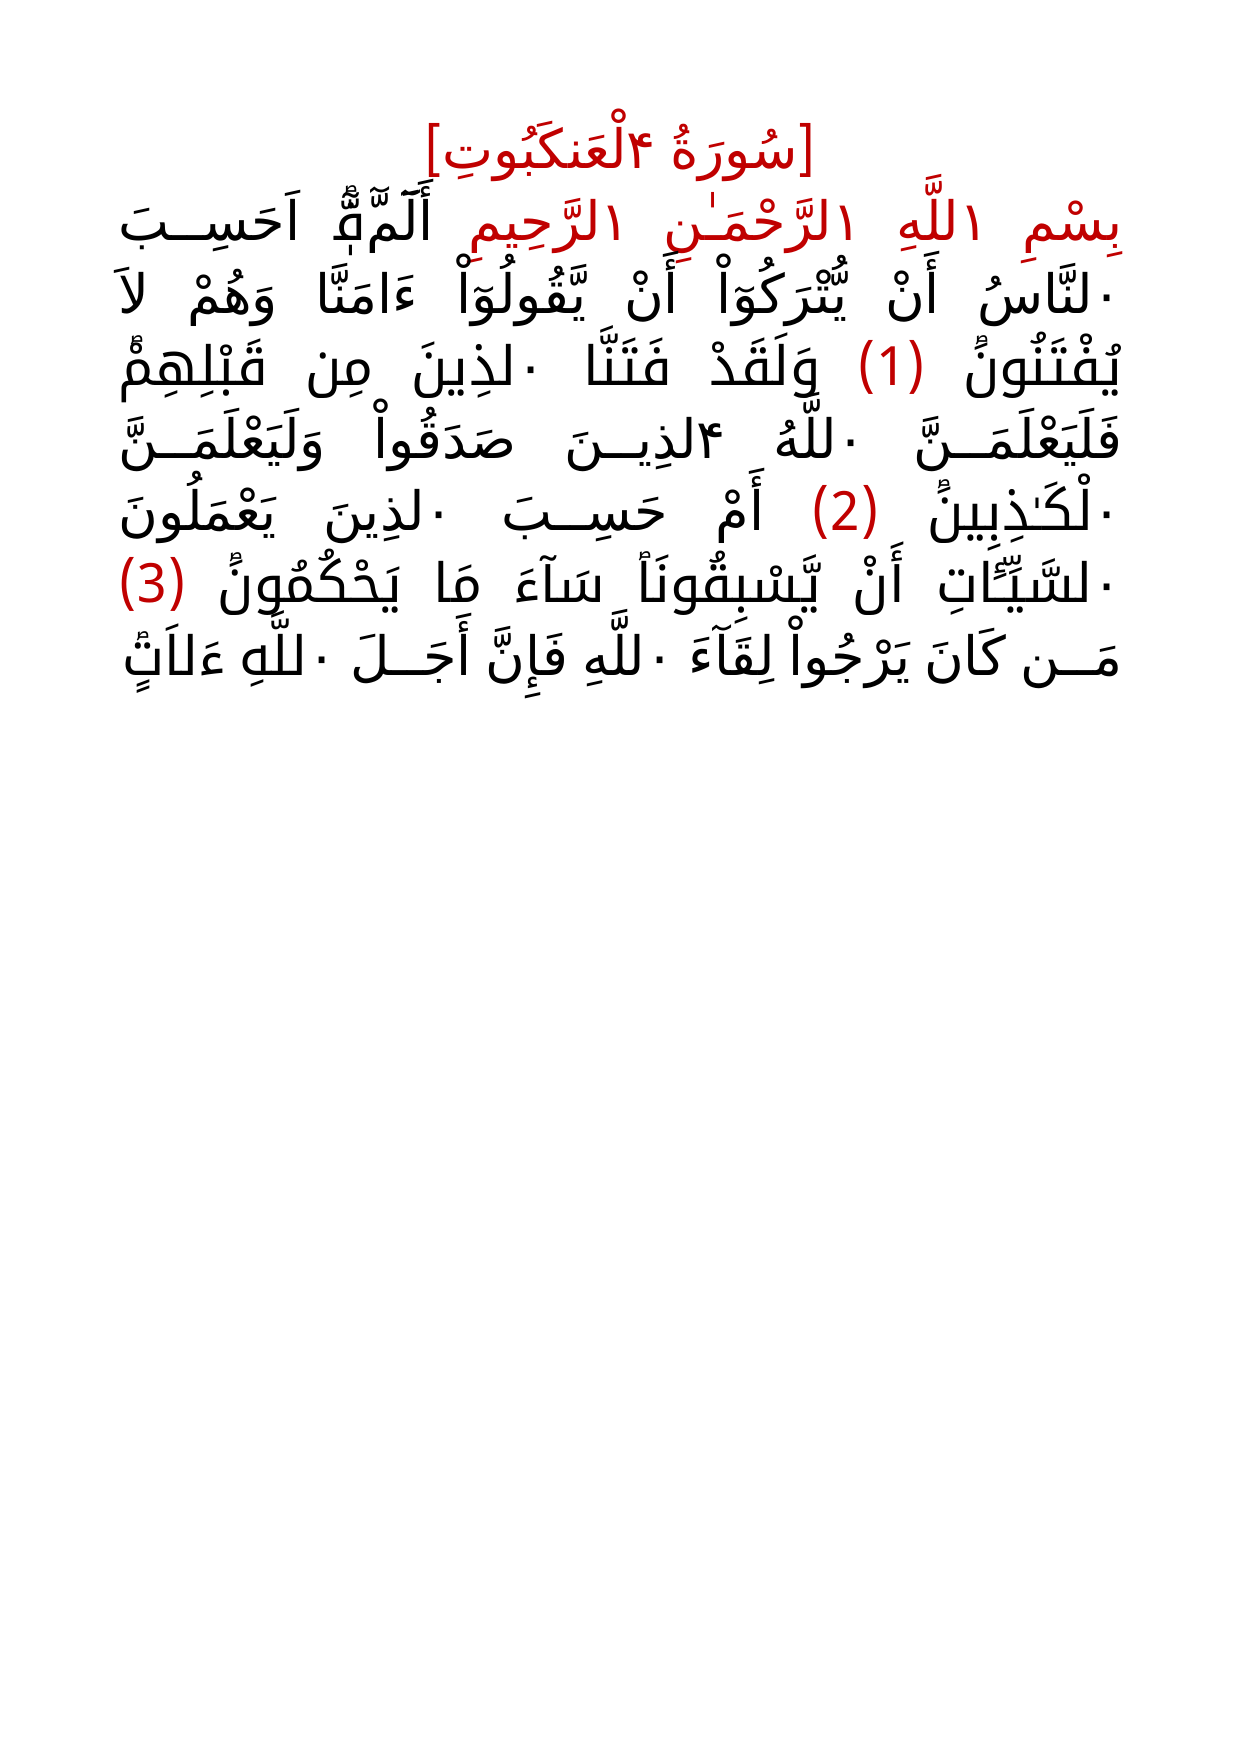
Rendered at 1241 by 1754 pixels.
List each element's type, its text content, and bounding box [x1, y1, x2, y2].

text بِسْمِ ۱للَّهِ ۱لرَّحْمَـٰنِ ۱لرَّحِيمِ أَلَٓم؋ّٓؐ اَحَسِــبَ ۰لنَّاسُ أَنْ يُّتْرَكُوٓاْ أَنْ يَّقُولُوٓاْ ءَامَنَّا وَهُمْ لاَ يُفْتَنُونَؐ (1) وَلَقَدْ فَتَنَّا ۰لذِينَ مِن قَبْلِهِمْؐ فَلَيَعْلَمَــنَّ ۰للَّهُ ۴لذِيــنَ صَدَقُواْ وَلَيَعْلَمَــنَّ ۰لْكَـٰذِبِينَؐ (2) أَمْ حَسِــبَ ۰لذِينَ يَعْمَلُونَ ۰لسَّيِّـَٔاتِ أَنْ يَّسْبِقُونَاؐ سَآءَ مَا يَحْكُمُونَؐ (3) مَــن كَانَ يَرْجُواْ لِقَآءَ ۰للَّهِ فَإِنَّ أَجَــلَ ۰للَّهِ ءَلاَتٍؐ [118, 191, 1122, 697]
subtitle [سُورَةُ ۴لْعَنكَبُوتِ] [118, 118, 1122, 191]
